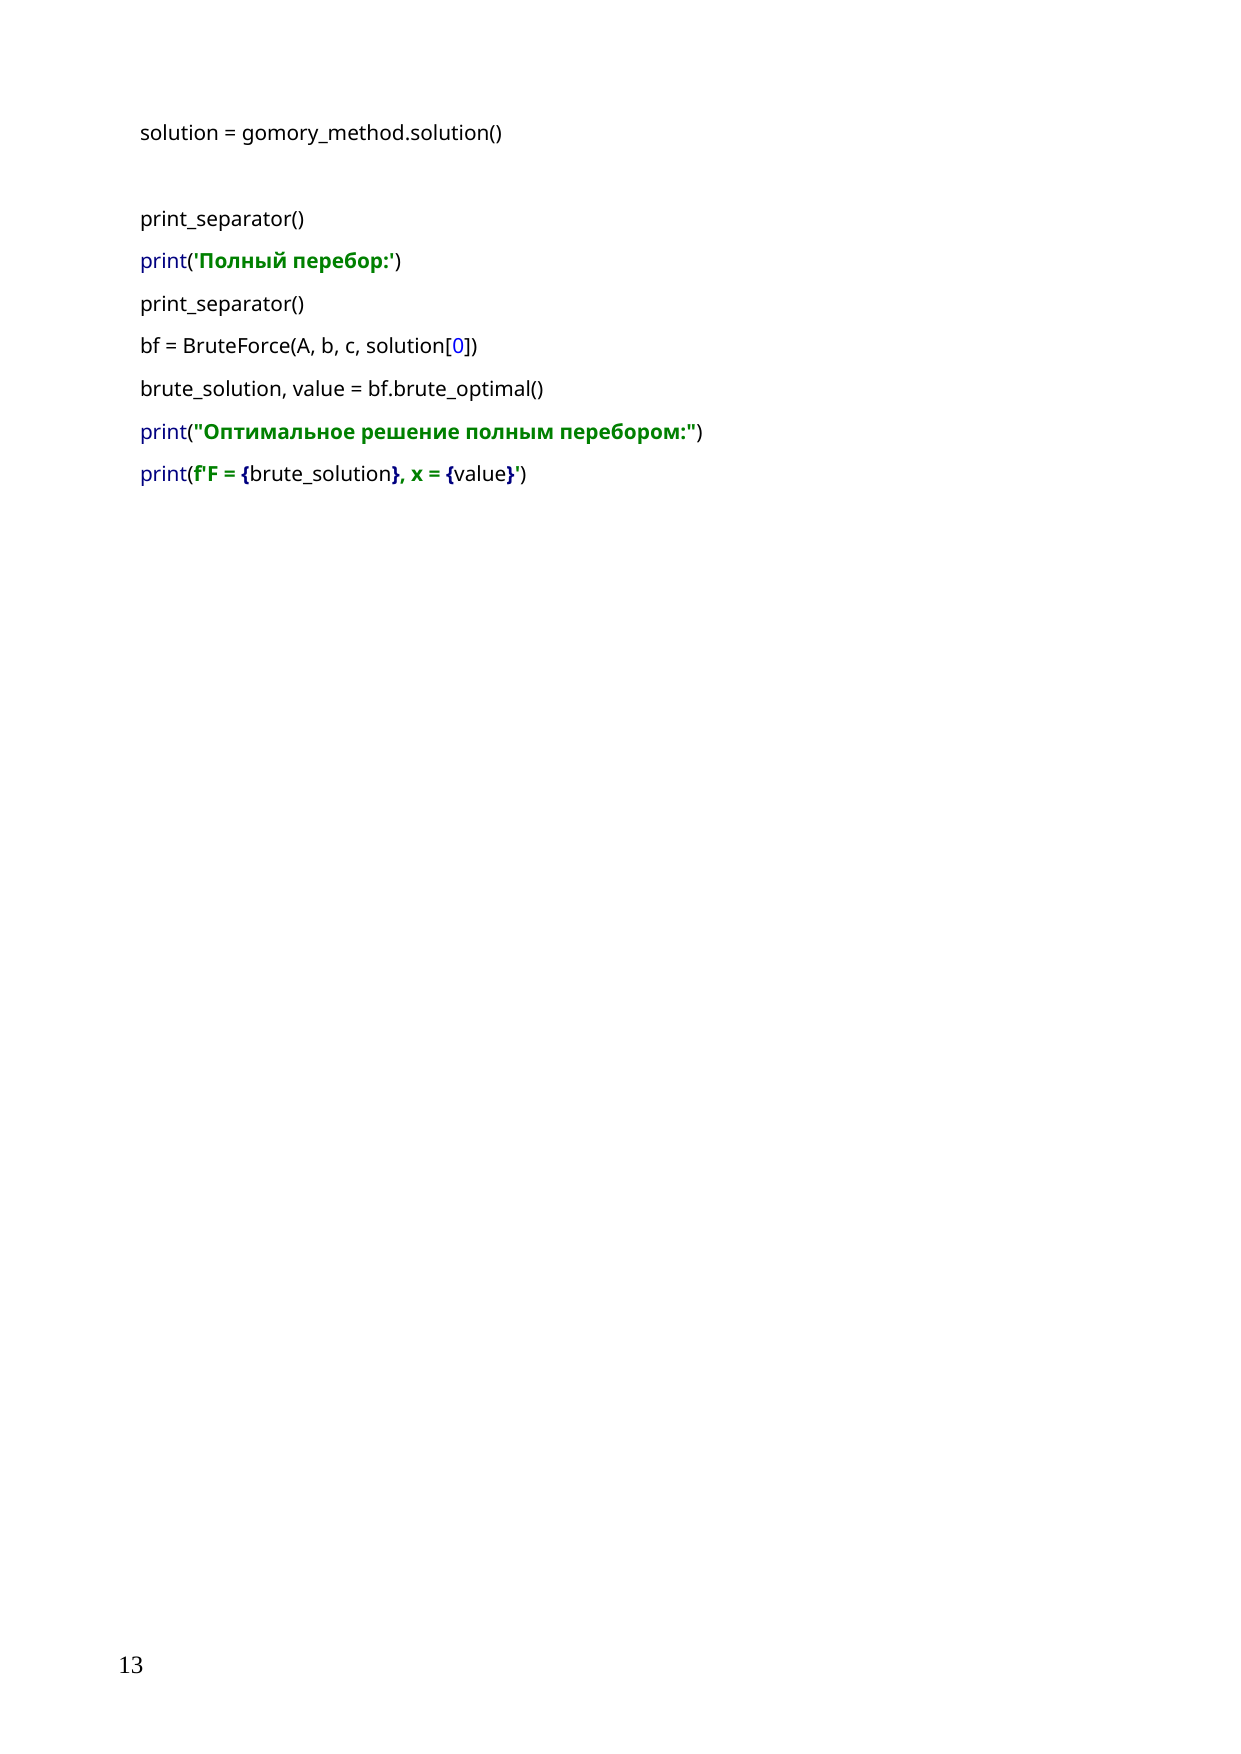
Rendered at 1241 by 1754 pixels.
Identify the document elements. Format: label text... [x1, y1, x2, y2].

text solution = gomory_method.solution() print_separator() print('Полный перебор:') print_separator() bf = BruteForce(A, b, c, solution[0]) brute_solution, value = bf.brute_optimal() print("Оптимальное решение полным перебором:") print(f'F = {brute_solution}, x = {value}') [118, 118, 1122, 531]
